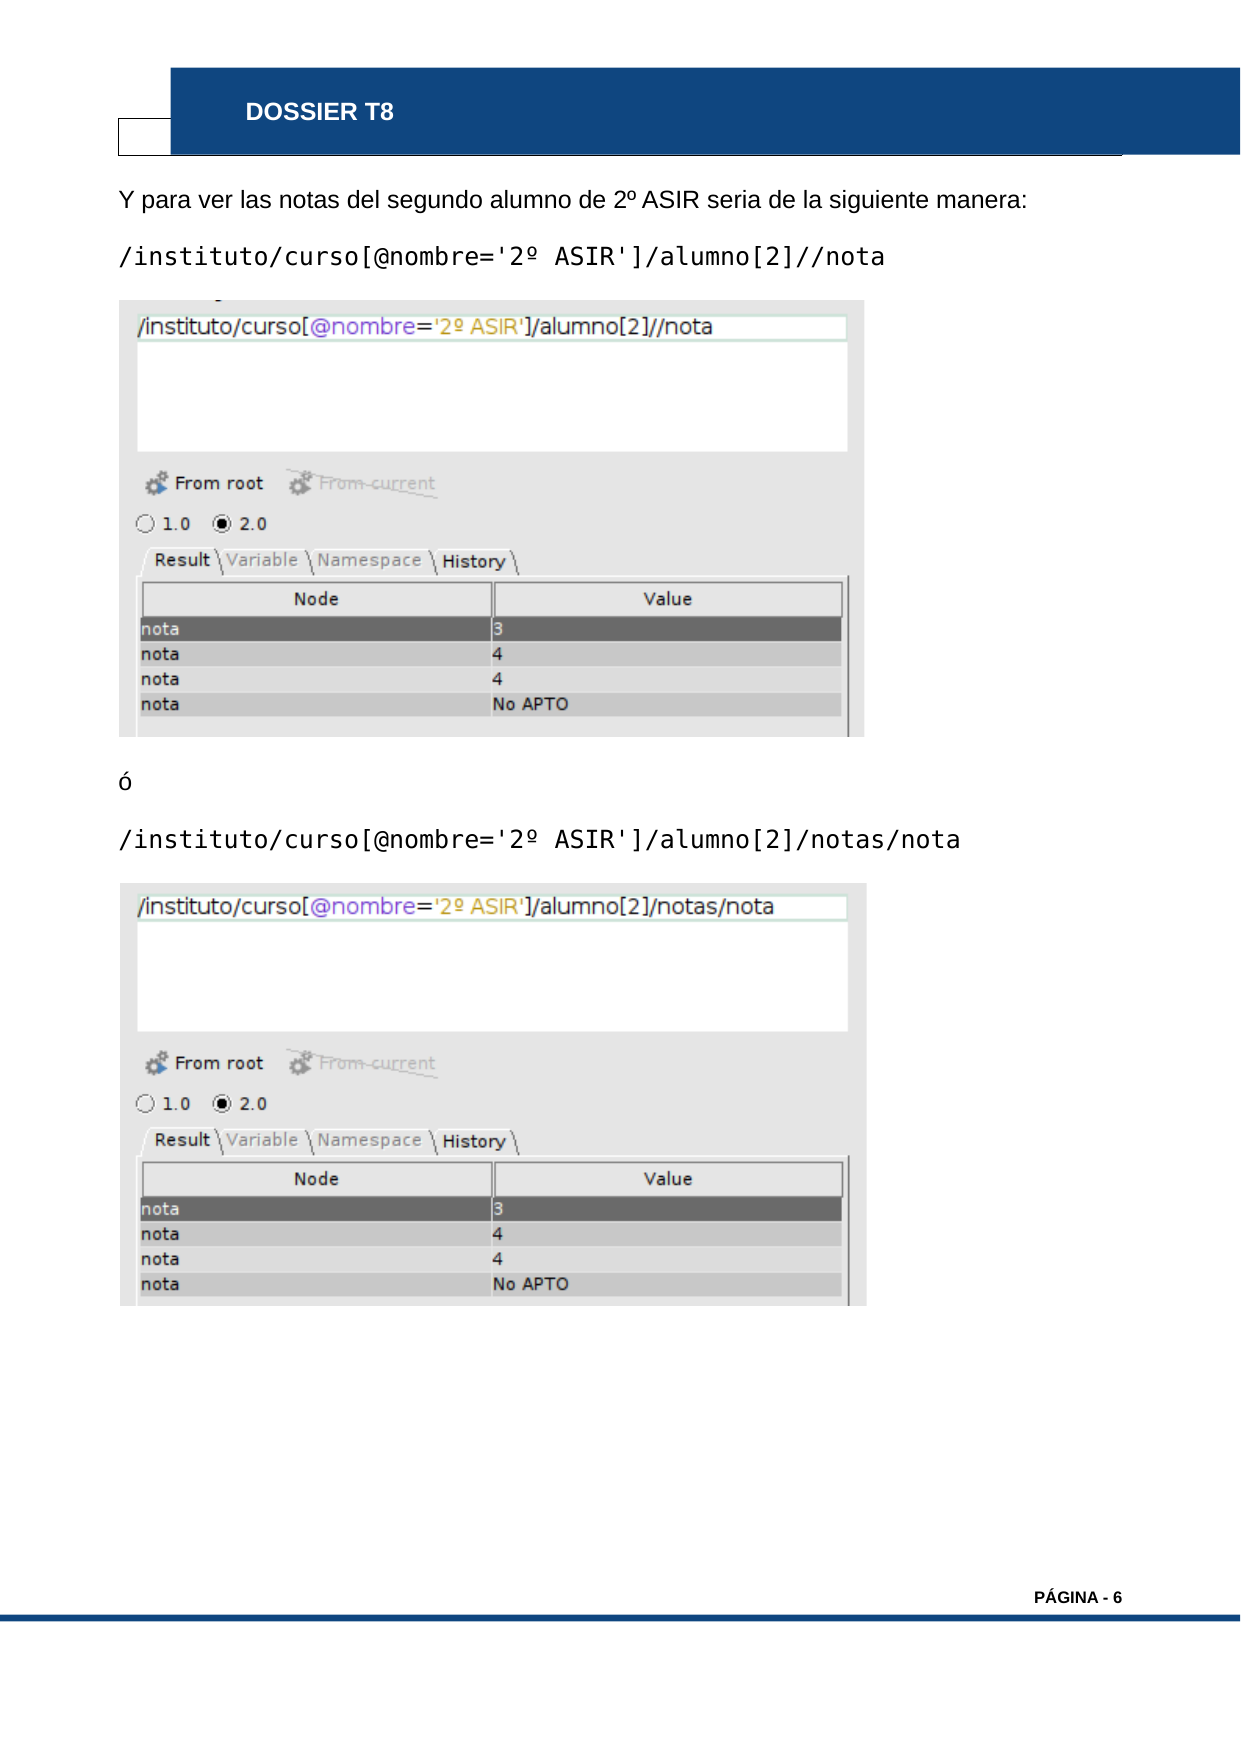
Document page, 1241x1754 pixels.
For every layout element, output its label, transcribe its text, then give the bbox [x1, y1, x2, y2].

picture [119, 300, 865, 737]
text Y para ver las notas del segundo alumno de 2º ASIR seria de la siguiente manera: [118, 185, 1122, 214]
text /instituto/curso[@nombre='2º ASIR']/alumno[2]//nota [118, 242, 1122, 272]
text ó [118, 767, 1122, 796]
text /instituto/curso[@nombre='2º ASIR']/alumno[2]/notas/nota [118, 825, 1122, 854]
picture [120, 883, 867, 1306]
